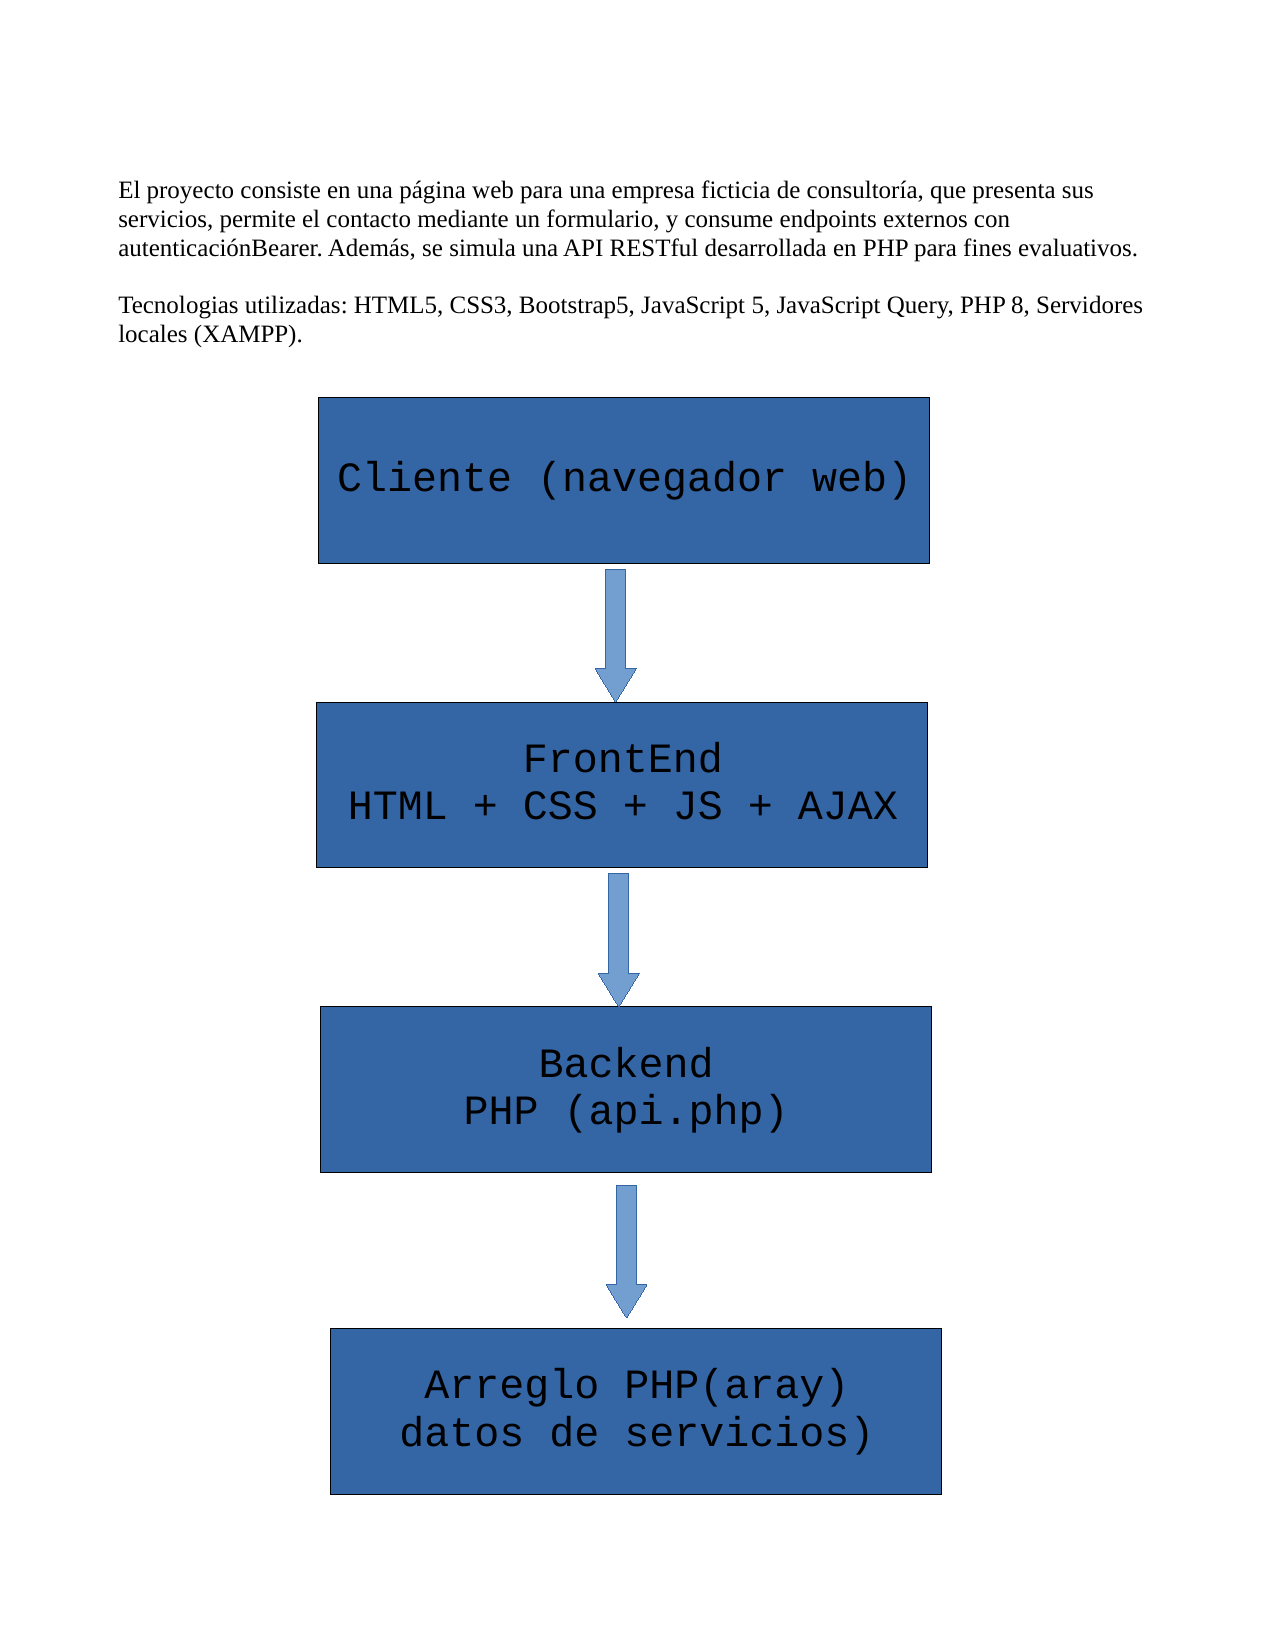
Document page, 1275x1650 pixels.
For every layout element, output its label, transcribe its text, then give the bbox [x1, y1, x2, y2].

text datos de servicios) [340, 1411, 933, 1459]
text Backend [329, 1042, 922, 1089]
text HTML + CSS + JS + AJAX [326, 785, 919, 832]
text El proyecto consiste en una página web para una empresa ficticia de consultoría, que presenta sus servicios, permite el contacto mediante un formulario, y consume endpoints externos con autenticaciónBearer. Además, se simula una API RESTful desarrollada en PHP para fines evaluativos. [118, 176, 1157, 262]
text Cliente (navegador web) [328, 457, 921, 504]
text Arreglo PHP(aray) [340, 1364, 933, 1411]
text Tecnologias utilizadas: HTML5, CSS3, Bootstrap5, JavaScript 5, JavaScript Query, PHP 8, Servidores locales (XAMPP). [118, 291, 1157, 348]
text FrontEnd [326, 738, 919, 785]
text PHP (api.php) [329, 1089, 922, 1137]
